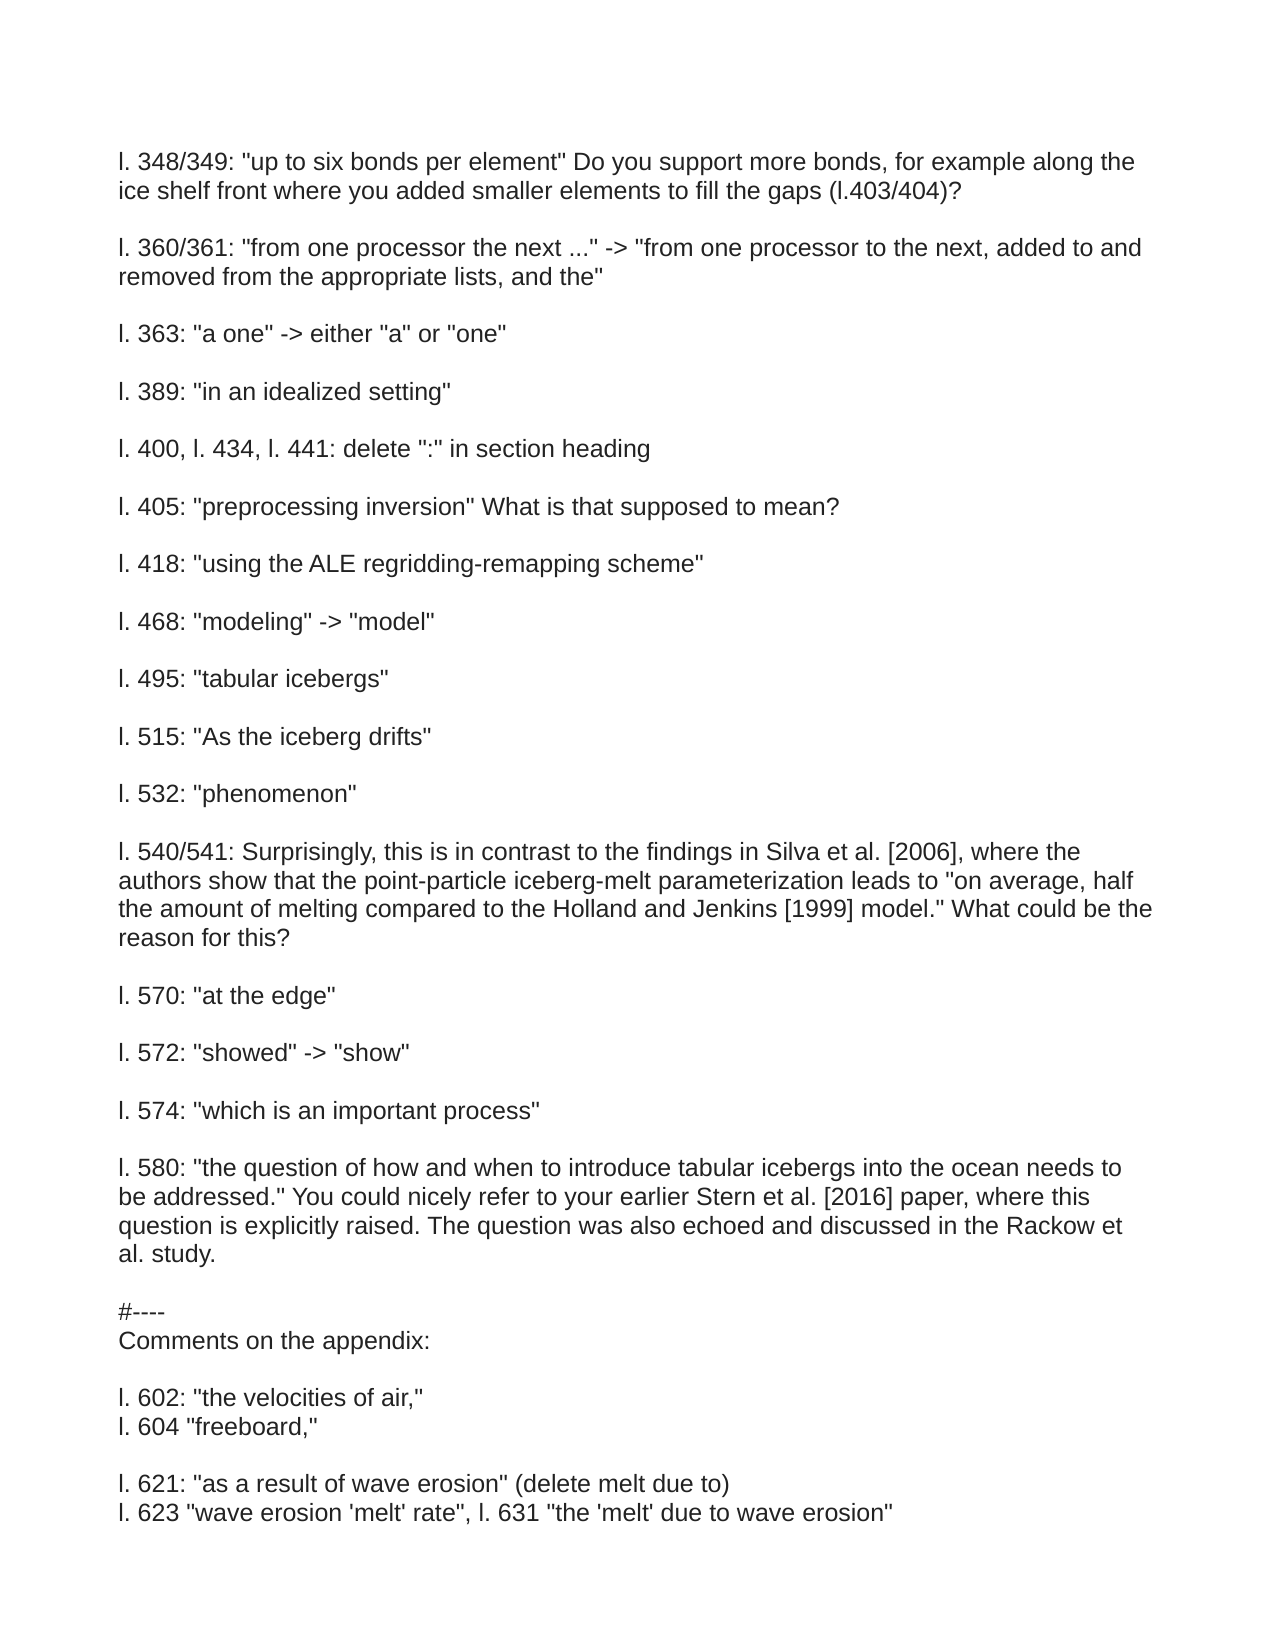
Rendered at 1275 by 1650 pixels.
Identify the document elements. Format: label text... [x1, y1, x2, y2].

text l. 348/349: "up to six bonds per element" Do you support more bonds, for example along the ice shelf front where you added smaller elements to fill the gaps (l.403/404)? l. 360/361: "from one processor the next ..." -> "from one processor to the next, added to and removed from the appropriate lists, and the" l. 363: "a one" -> either "a" or "one" l. 389: "in an idealized setting" l. 400, l. 434, l. 441: delete ":" in section heading l. 405: "preprocessing inversion" What is that supposed to mean? l. 418: "using the ALE regridding-remapping scheme" l. 468: "modeling" -> "model" l. 495: "tabular icebergs" l. 515: "As the iceberg drifts" l. 532: "phenomenon" l. 540/541: Surprisingly, this is in contrast to the findings in Silva et al. [2006], where the authors show that the point-particle iceberg-melt parameterization leads to "on average, half the amount of melting compared to the Holland and Jenkins [1999] model." What could be the reason for this? l. 570: "at the edge" l. 572: "showed" -> "show" l. 574: "which is an important process" l. 580: "the question of how and when to introduce tabular icebergs into the ocean needs to be addressed." You could nicely refer to your earlier Stern et al. [2016] paper, where this question is explicitly raised. The question was also echoed and discussed in the Rackow et al. study. #---- Comments on the appendix: l. 602: "the velocities of air," l. 604 "freeboard," l. 621: "as a result of wave erosion" (delete melt due to) l. 623 "wave erosion 'melt' rate", l. 631 "the 'melt' due to wave erosion" [118, 118, 1157, 1527]
